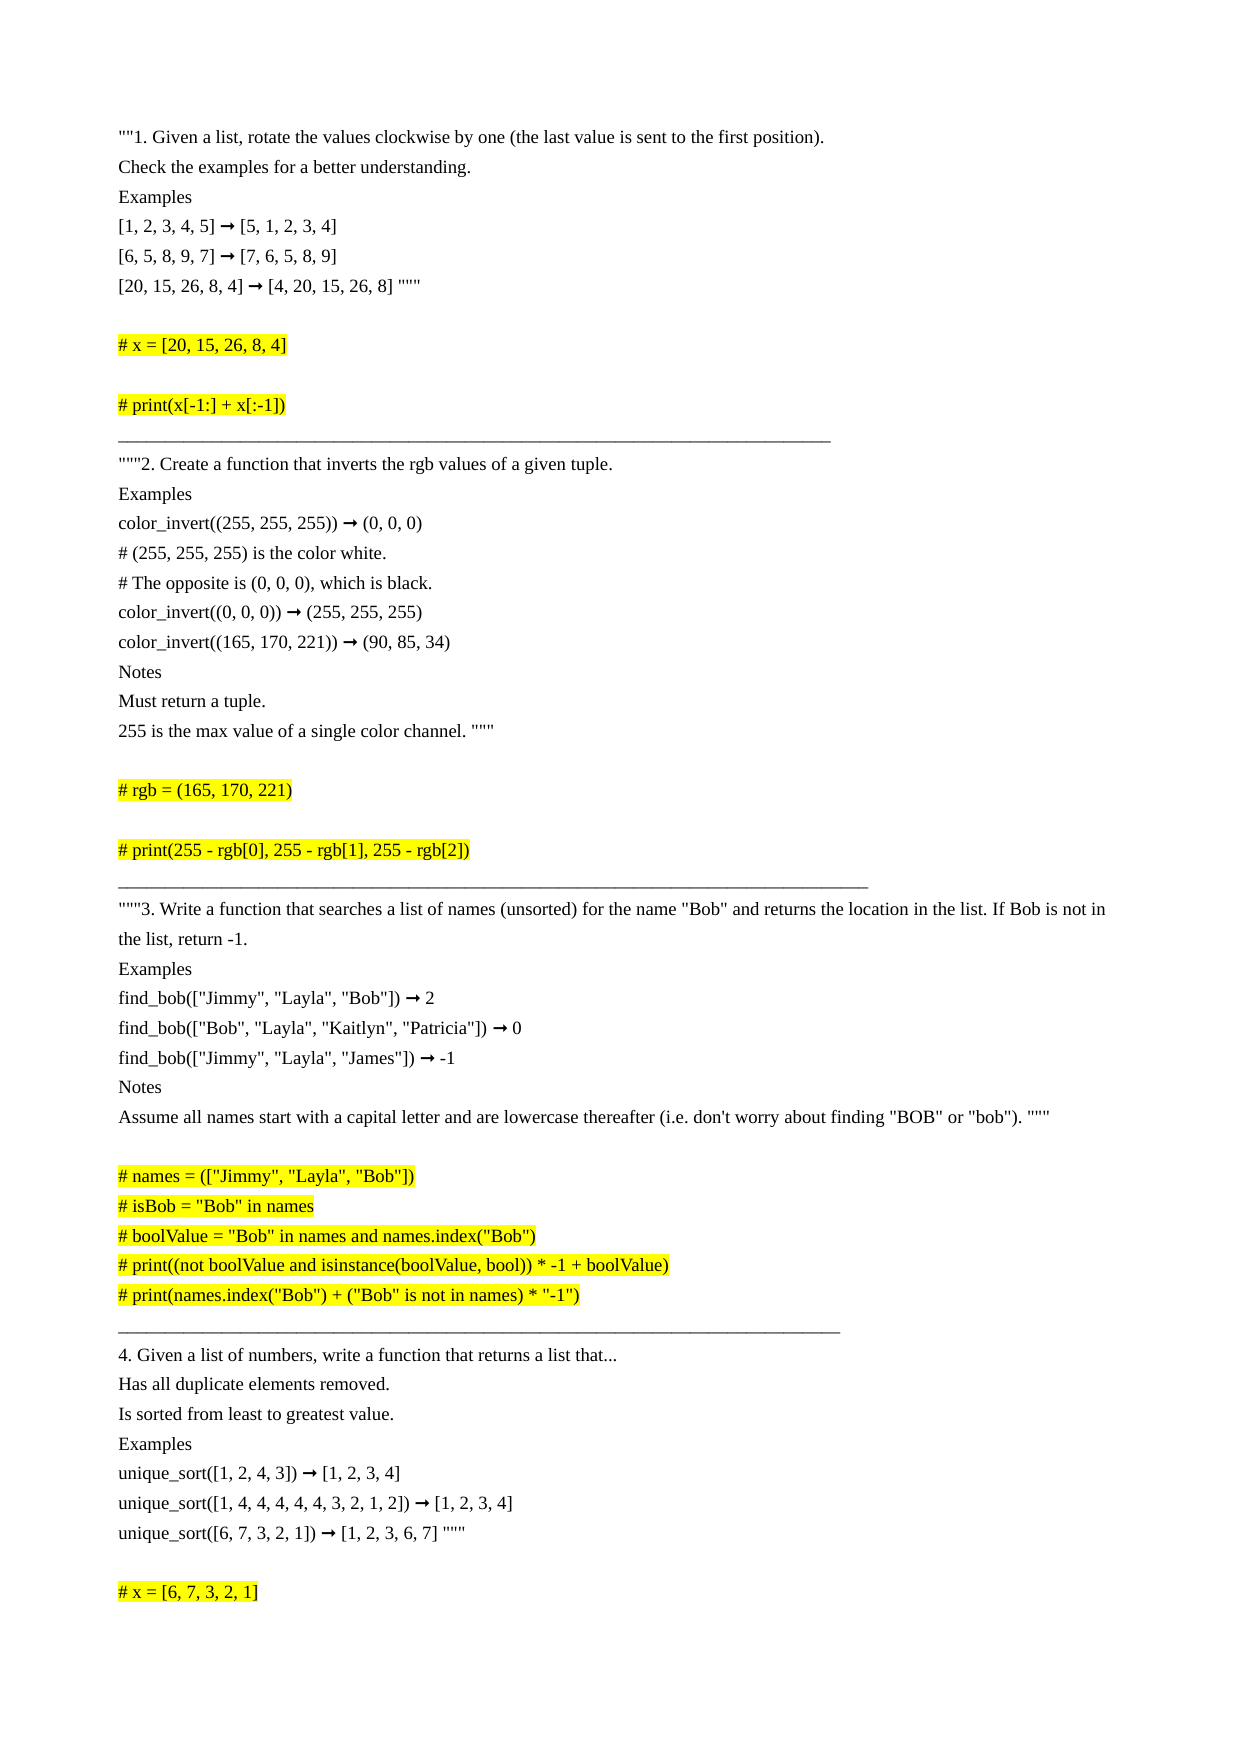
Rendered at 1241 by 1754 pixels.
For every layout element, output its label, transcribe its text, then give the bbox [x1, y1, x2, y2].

text unique_sort([6, 7, 3, 2, 1]) ➞ [1, 2, 3, 6, 7] """ [118, 1513, 1122, 1543]
text Must return a tuple. [118, 682, 1122, 712]
text 4. Given a list of numbers, write a function that returns a list that... [118, 1335, 1122, 1365]
text # print(255 - rgb[0], 255 - rgb[1], 255 - rgb[2]) [118, 831, 1122, 860]
text # isBob = "Bob" in names [118, 1187, 1122, 1217]
text # x = [6, 7, 3, 2, 1] [118, 1573, 1122, 1602]
text Has all duplicate elements removed. [118, 1365, 1122, 1395]
text [6, 5, 8, 9, 7] ➞ [7, 6, 5, 8, 9] [118, 237, 1122, 267]
text find_bob(["Bob", "Layla", "Kaitlyn", "Patricia"]) ➞ 0 [118, 1009, 1122, 1038]
text [20, 15, 26, 8, 4] ➞ [4, 20, 15, 26, 8] """ [118, 267, 1122, 296]
text # (255, 255, 255) is the color white. [118, 534, 1122, 563]
text # x = [20, 15, 26, 8, 4] [118, 326, 1122, 356]
text ________________________________________________________________________________ [118, 860, 1122, 890]
text Examples [118, 949, 1122, 979]
text # print(x[-1:] + x[:-1]) [118, 385, 1122, 415]
text # print(names.index("Bob") + ("Bob" is not in names) * "-1") [118, 1276, 1122, 1306]
text """2. Create a function that inverts the rgb values of a given tuple. [118, 445, 1122, 474]
text # print((not boolValue and isinstance(boolValue, bool)) * -1 + boolValue) [118, 1246, 1122, 1276]
text Assume all names start with a capital letter and are lowercase thereafter (i.e. don't worry about finding "BOB" or "bob"). """ [118, 1098, 1122, 1127]
text find_bob(["Jimmy", "Layla", "Bob"]) ➞ 2 [118, 979, 1122, 1009]
text find_bob(["Jimmy", "Layla", "James"]) ➞ -1 [118, 1038, 1122, 1068]
text # names = (["Jimmy", "Layla", "Bob"]) [118, 1157, 1122, 1187]
text Is sorted from least to greatest value. [118, 1395, 1122, 1424]
text unique_sort([1, 4, 4, 4, 4, 4, 3, 2, 1, 2]) ➞ [1, 2, 3, 4] [118, 1484, 1122, 1513]
text Check the examples for a better understanding. [118, 148, 1122, 177]
text ""1. Given a list, rotate the values clockwise by one (the last value is sent to the first position). [118, 118, 1122, 148]
text Notes [118, 1068, 1122, 1098]
text Examples [118, 177, 1122, 207]
text # rgb = (165, 170, 221) [118, 771, 1122, 801]
text Notes [118, 652, 1122, 682]
text _____________________________________________________________________________ [118, 1306, 1122, 1335]
text ____________________________________________________________________________ [118, 415, 1122, 445]
text """3. Write a function that searches a list of names (unsorted) for the name "Bob" and returns the location in the list. If Bob is not in the list, return -1. [118, 890, 1122, 949]
text Examples [118, 474, 1122, 504]
text unique_sort([1, 2, 4, 3]) ➞ [1, 2, 3, 4] [118, 1454, 1122, 1484]
text color_invert((255, 255, 255)) ➞ (0, 0, 0) [118, 504, 1122, 534]
text color_invert((0, 0, 0)) ➞ (255, 255, 255) [118, 593, 1122, 623]
text Examples [118, 1424, 1122, 1454]
text [1, 2, 3, 4, 5] ➞ [5, 1, 2, 3, 4] [118, 207, 1122, 237]
text color_invert((165, 170, 221)) ➞ (90, 85, 34) [118, 623, 1122, 652]
text # The opposite is (0, 0, 0), which is black. [118, 563, 1122, 593]
text 255 is the max value of a single color channel. """ [118, 712, 1122, 742]
text # boolValue = "Bob" in names and names.index("Bob") [118, 1217, 1122, 1246]
